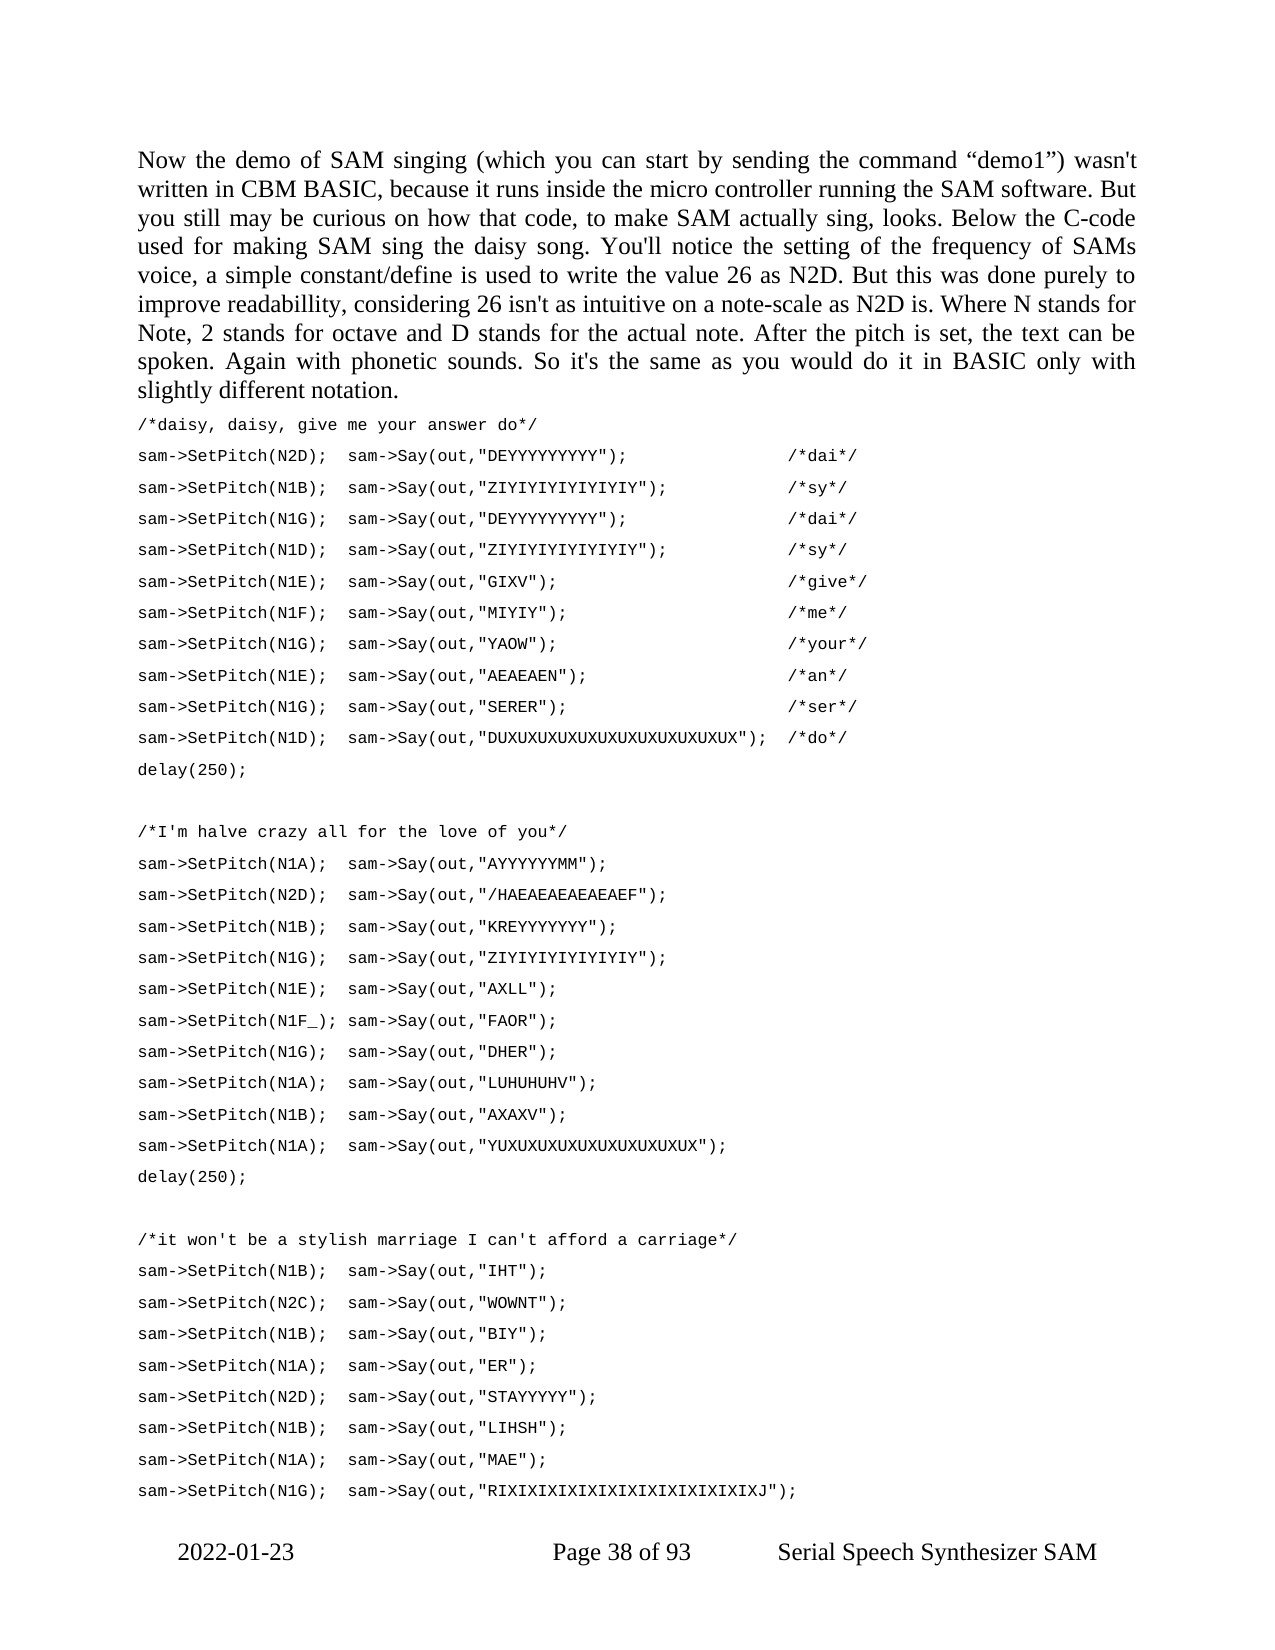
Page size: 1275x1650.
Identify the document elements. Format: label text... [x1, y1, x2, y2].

text sam->SetPitch(N2D); sam->Say(out,"STAYYYYY"); [137, 1388, 1138, 1407]
text Now the demo of SAM singing (which you can start by sending the command “demo1”) wasn't written in CBM BASIC, because it runs inside the micro controller running the SAM software. But you still may be curious on how that code, to make SAM actually sing, looks. Below the C-code used for making SAM sing the daisy song. You'll notice the setting of the frequency of SAMs voice, a simple constant/define is used to write the value 26 as N2D. But this was done purely to improve readabillity, considering 26 isn't as intuitive on a note-scale as N2D is. Where N stands for Note, 2 stands for octave and D stands for the actual note. After the pitch is set, the text can be spoken. Again with phonetic sounds. So it's the same as you would do it in BASIC only with slightly different notation. [137, 145, 1138, 404]
text sam->SetPitch(N1A); sam->Say(out,"MAE"); [137, 1451, 1138, 1470]
text /*daisy, daisy, give me your answer do*/ [137, 416, 1138, 435]
text sam->SetPitch(N1A); sam->Say(out,"LUHUHUHV"); [137, 1075, 1138, 1094]
text sam->SetPitch(N1G); sam->Say(out,"RIXIXIXIXIXIXIXIXIXIXIXIXIXJ"); [137, 1482, 1138, 1501]
text sam->SetPitch(N1B); sam->Say(out,"ZIYIYIYIYIYIYIY"); /*sy*/ [137, 479, 1138, 498]
text sam->SetPitch(N1A); sam->Say(out,"AYYYYYYMM"); [137, 855, 1138, 874]
text sam->SetPitch(N1D); sam->Say(out,"DUXUXUXUXUXUXUXUXUXUXUXUX"); /*do*/ [137, 730, 1138, 749]
text sam->SetPitch(N1B); sam->Say(out,"AXAXV"); [137, 1106, 1138, 1125]
text sam->SetPitch(N1F); sam->Say(out,"MIYIY"); /*me*/ [137, 604, 1138, 623]
text sam->SetPitch(N2D); sam->Say(out,"DEYYYYYYYYY"); /*dai*/ [137, 448, 1138, 467]
text sam->SetPitch(N1B); sam->Say(out,"IHT"); [137, 1263, 1138, 1282]
text sam->SetPitch(N1G); sam->Say(out,"DEYYYYYYYYY"); /*dai*/ [137, 511, 1138, 529]
text sam->SetPitch(N1A); sam->Say(out,"ER"); [137, 1357, 1138, 1376]
text delay(250); [137, 1169, 1138, 1188]
text sam->SetPitch(N1E); sam->Say(out,"AXLL"); [137, 981, 1138, 1000]
text /*it won't be a stylish marriage I can't afford a carriage*/ [137, 1232, 1138, 1251]
text sam->SetPitch(N1E); sam->Say(out,"AEAEAEN"); /*an*/ [137, 667, 1138, 686]
text sam->SetPitch(N2C); sam->Say(out,"WOWNT"); [137, 1294, 1138, 1313]
text sam->SetPitch(N1B); sam->Say(out,"BIY"); [137, 1326, 1138, 1344]
text sam->SetPitch(N1B); sam->Say(out,"KREYYYYYYY"); [137, 918, 1138, 937]
text sam->SetPitch(N1G); sam->Say(out,"SERER"); /*ser*/ [137, 699, 1138, 717]
text sam->SetPitch(N1G); sam->Say(out,"YAOW"); /*your*/ [137, 636, 1138, 655]
text sam->SetPitch(N1G); sam->Say(out,"DHER"); [137, 1043, 1138, 1062]
text sam->SetPitch(N1G); sam->Say(out,"ZIYIYIYIYIYIYIY"); [137, 949, 1138, 968]
text sam->SetPitch(N1E); sam->Say(out,"GIXV"); /*give*/ [137, 573, 1138, 592]
text sam->SetPitch(N1F_); sam->Say(out,"FAOR"); [137, 1012, 1138, 1031]
text /*I'm halve crazy all for the love of you*/ [137, 824, 1138, 843]
text sam->SetPitch(N2D); sam->Say(out,"/HAEAEAEAEAEAEF"); [137, 887, 1138, 906]
text sam->SetPitch(N1D); sam->Say(out,"ZIYIYIYIYIYIYIY"); /*sy*/ [137, 542, 1138, 561]
text sam->SetPitch(N1B); sam->Say(out,"LIHSH"); [137, 1420, 1138, 1439]
text delay(250); [137, 761, 1138, 780]
text sam->SetPitch(N1A); sam->Say(out,"YUXUXUXUXUXUXUXUXUXUX"); [137, 1138, 1138, 1156]
